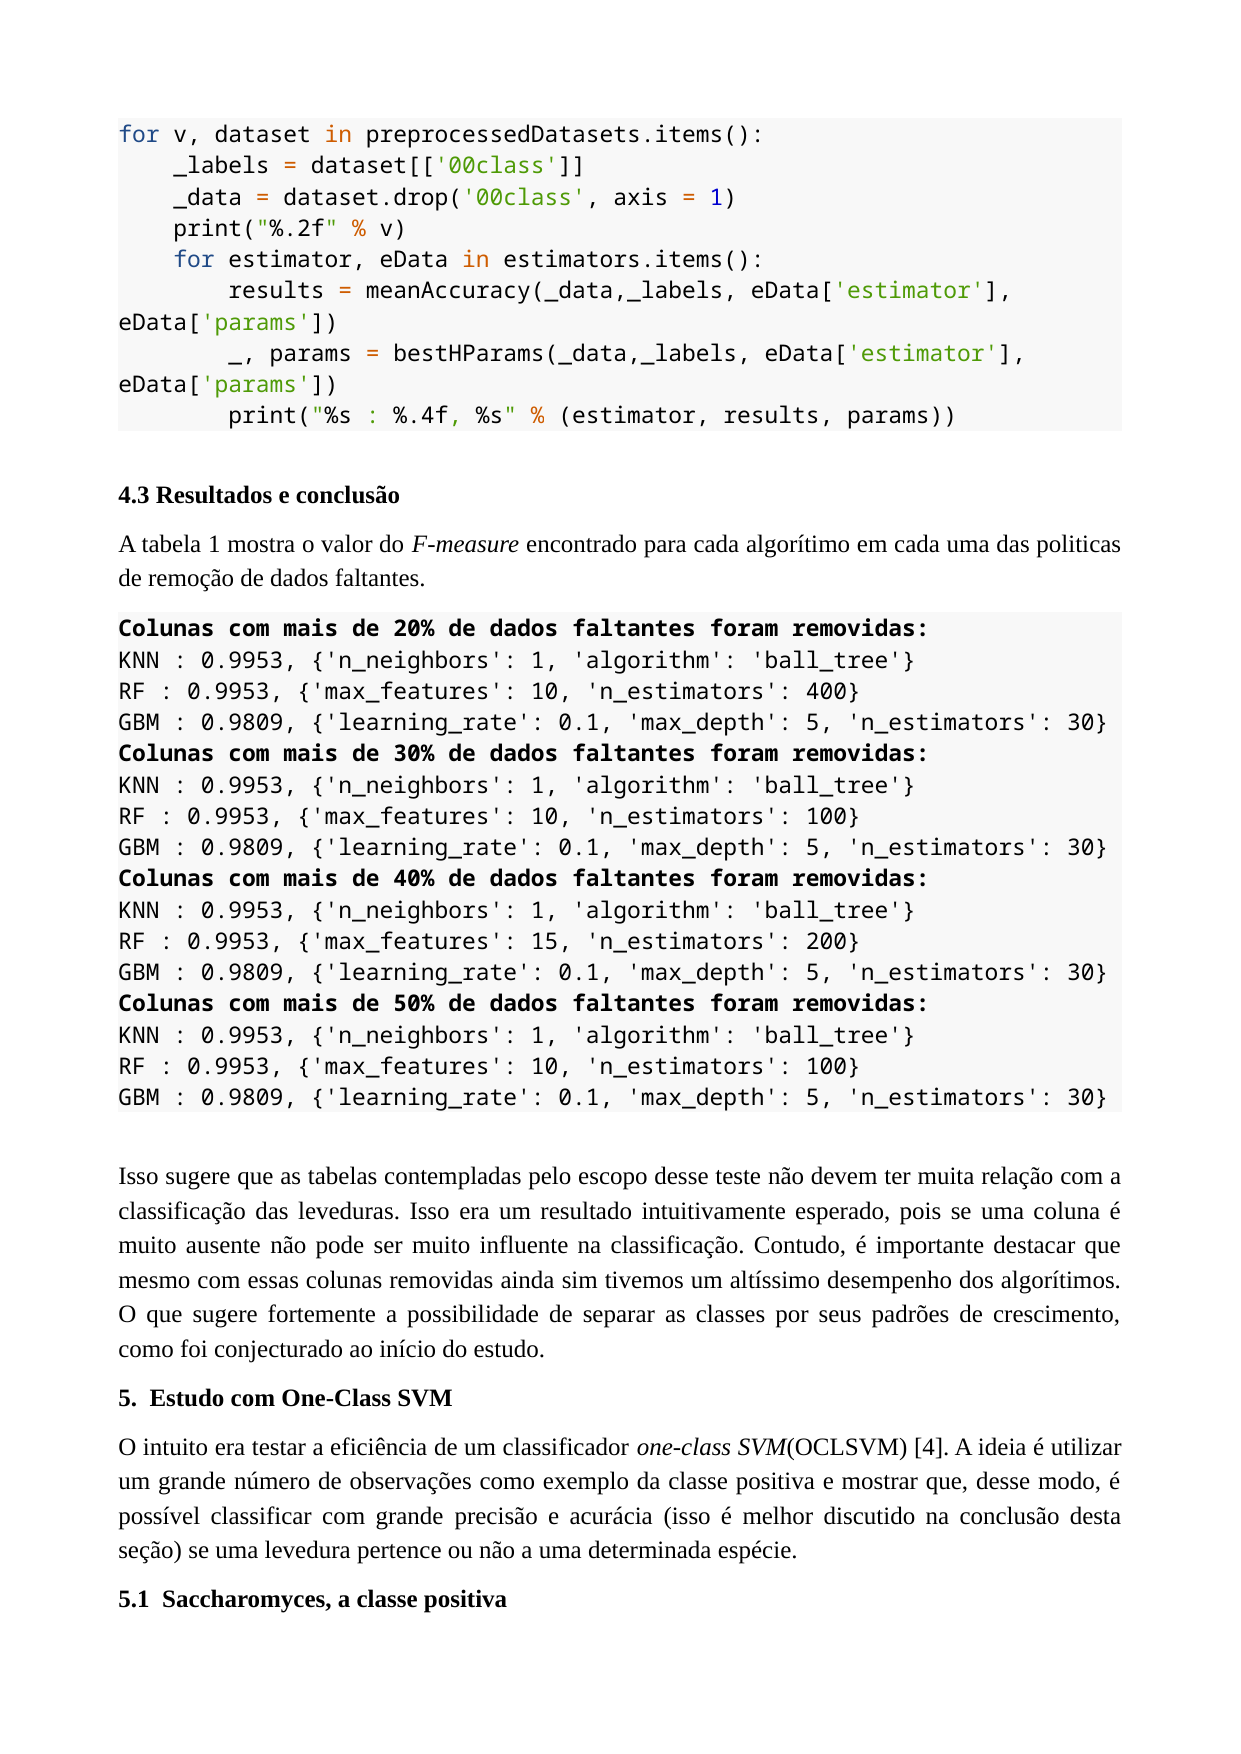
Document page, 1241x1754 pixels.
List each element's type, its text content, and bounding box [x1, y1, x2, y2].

text O intuito era testar a eficiência de um classificador one-class SVM(OCLSVM) [4]. A ideia é utilizar um grande número de observações como exemplo da classe positiva e mostrar que, desse modo, é possível classificar com grande precisão e acurácia (isso é melhor discutido na conclusão desta seção) se uma levedura pertence ou não a uma determinada espécie. [118, 1432, 1122, 1564]
text 4.3 Resultados e conclusão [118, 480, 1122, 508]
text Isso sugere que as tabelas contempladas pelo escopo desse teste não devem ter muita relação com a classificação das leveduras. Isso era um resultado intuitivamente esperado, pois se uma coluna é muito ausente não pode ser muito influente na classificação. Contudo, é importante destacar que mesmo com essas colunas removidas ainda sim tivemos um altíssimo desempenho dos algorítimos. O que sugere fortemente a possibilidade de separar as classes por seus padrões de crescimento, como foi conjecturado ao início do estudo. [118, 1161, 1122, 1362]
text Colunas com mais de 20% de dados faltantes foram removidas: KNN : 0.9953, {'n_neighbors': 1, 'algorithm': 'ball_tree'} RF : 0.9953, {'max_features': 10, 'n_estimators': 400} GBM : 0.9809, {'learning_rate': 0.1, 'max_depth': 5, 'n_estimators': 30} Colunas com mais de 30% de dados faltantes foram removidas: KNN : 0.9953, {'n_neighbors': 1, 'algorithm': 'ball_tree'} RF : 0.9953, {'max_features': 10, 'n_estimators': 100} GBM : 0.9809, {'learning_rate': 0.1, 'max_depth': 5, 'n_estimators': 30} Colunas com mais de 40% de dados faltantes foram removidas: KNN : 0.9953, {'n_neighbors': 1, 'algorithm': 'ball_tree'} RF : 0.9953, {'max_features': 15, 'n_estimators': 200} GBM : 0.9809, {'learning_rate': 0.1, 'max_depth': 5, 'n_estimators': 30} Colunas com mais de 50% de dados faltantes foram removidas: KNN : 0.9953, {'n_neighbors': 1, 'algorithm': 'ball_tree'} RF : 0.9953, {'max_features': 10, 'n_estimators': 100} GBM : 0.9809, {'learning_rate': 0.1, 'max_depth': 5, 'n_estimators': 30} [118, 612, 1122, 1112]
text for v, dataset in preprocessedDatasets.items(): _labels = dataset[['00class']] _data = dataset.drop('00class', axis = 1) print("%.2f" % v) for estimator, eData in estimators.items(): results = meanAccuracy(_data,_labels, eData['estimator'], eData['params']) _, params = bestHParams(_data,_labels, eData['estimator'], eData['params']) print("%s : %.4f, %s" % (estimator, results, params)) [338, 118, 1122, 431]
text 5.1 Saccharomyces, a classe positiva [118, 1584, 1122, 1613]
text 5. Estudo com One-Class SVM [118, 1383, 1122, 1412]
text A tabela 1 mostra o valor do F-measure encontrado para cada algorítimo em cada uma das politicas de remoção de dados faltantes. [118, 529, 1122, 592]
